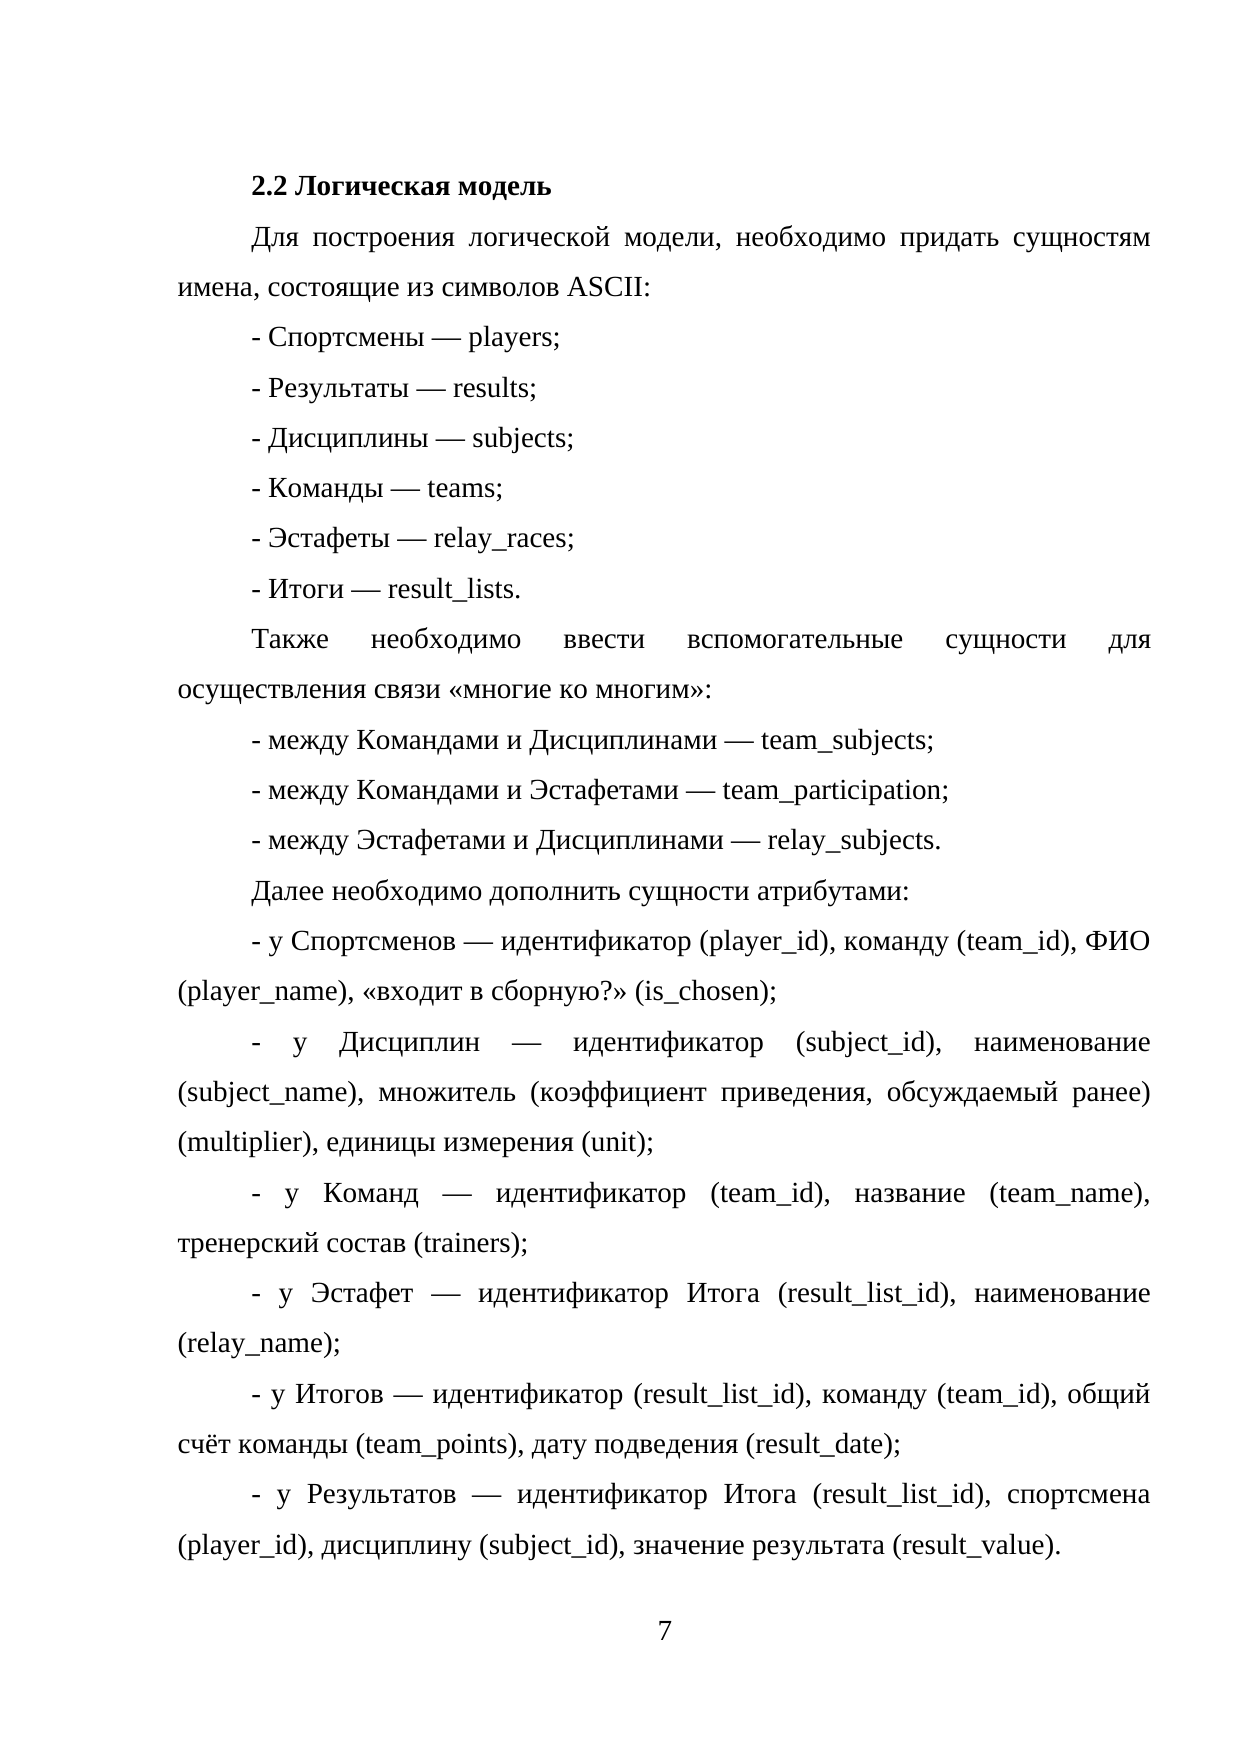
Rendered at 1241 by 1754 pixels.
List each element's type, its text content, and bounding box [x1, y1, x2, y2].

text - у Результатов — идентификатор Итога (result_list_id), спортсмена (player_id), дисциплину (subject_id), значение результата (result_value). [177, 1477, 1152, 1560]
text - Команды — teams; [177, 470, 1152, 504]
text Далее необходимо дополнить сущности атрибутами: [177, 873, 1152, 906]
text - Спортсмены — players; [177, 319, 1152, 353]
text - Результаты — results; [177, 370, 1152, 403]
text - между Командами и Эстафетами — team_participation; [177, 772, 1152, 806]
text - Эстафеты — relay_races; [177, 521, 1152, 554]
text - между Эстафетами и Дисциплинами — relay_subjects. [177, 822, 1152, 856]
text Для построения логической модели, необходимо придать сущностям имена, состоящие из символов ASCII: [177, 219, 1152, 303]
text - Дисциплины — subjects; [177, 420, 1152, 453]
text - у Команд — идентификатор (team_id), название (team_name), тренерский состав (trainers); [177, 1175, 1152, 1258]
text - у Спортсменов — идентификатор (player_id), команду (team_id), ФИО (player_name), «входит в сборную?» (is_chosen); [177, 923, 1152, 1007]
text - между Командами и Дисциплинами — team_subjects; [177, 722, 1152, 755]
text 2.2 Логическая модель [177, 168, 1152, 202]
text Также необходимо ввести вспомогательные сущности для осуществления связи «многие ко многим»: [177, 621, 1152, 705]
text - у Итогов — идентификатор (result_list_id), команду (team_id), общий счёт команды (team_points), дату подведения (result_date); [177, 1376, 1152, 1460]
text - Итоги — result_lists. [177, 571, 1152, 604]
text - у Эстафет — идентификатор Итога (result_list_id), наименование (relay_name); [177, 1275, 1152, 1359]
text - у Дисциплин — идентификатор (subject_id), наименование (subject_name), множитель (коэффициент приведения, обсуждаемый ранее) (multiplier), единицы измерения (unit); [177, 1024, 1152, 1158]
